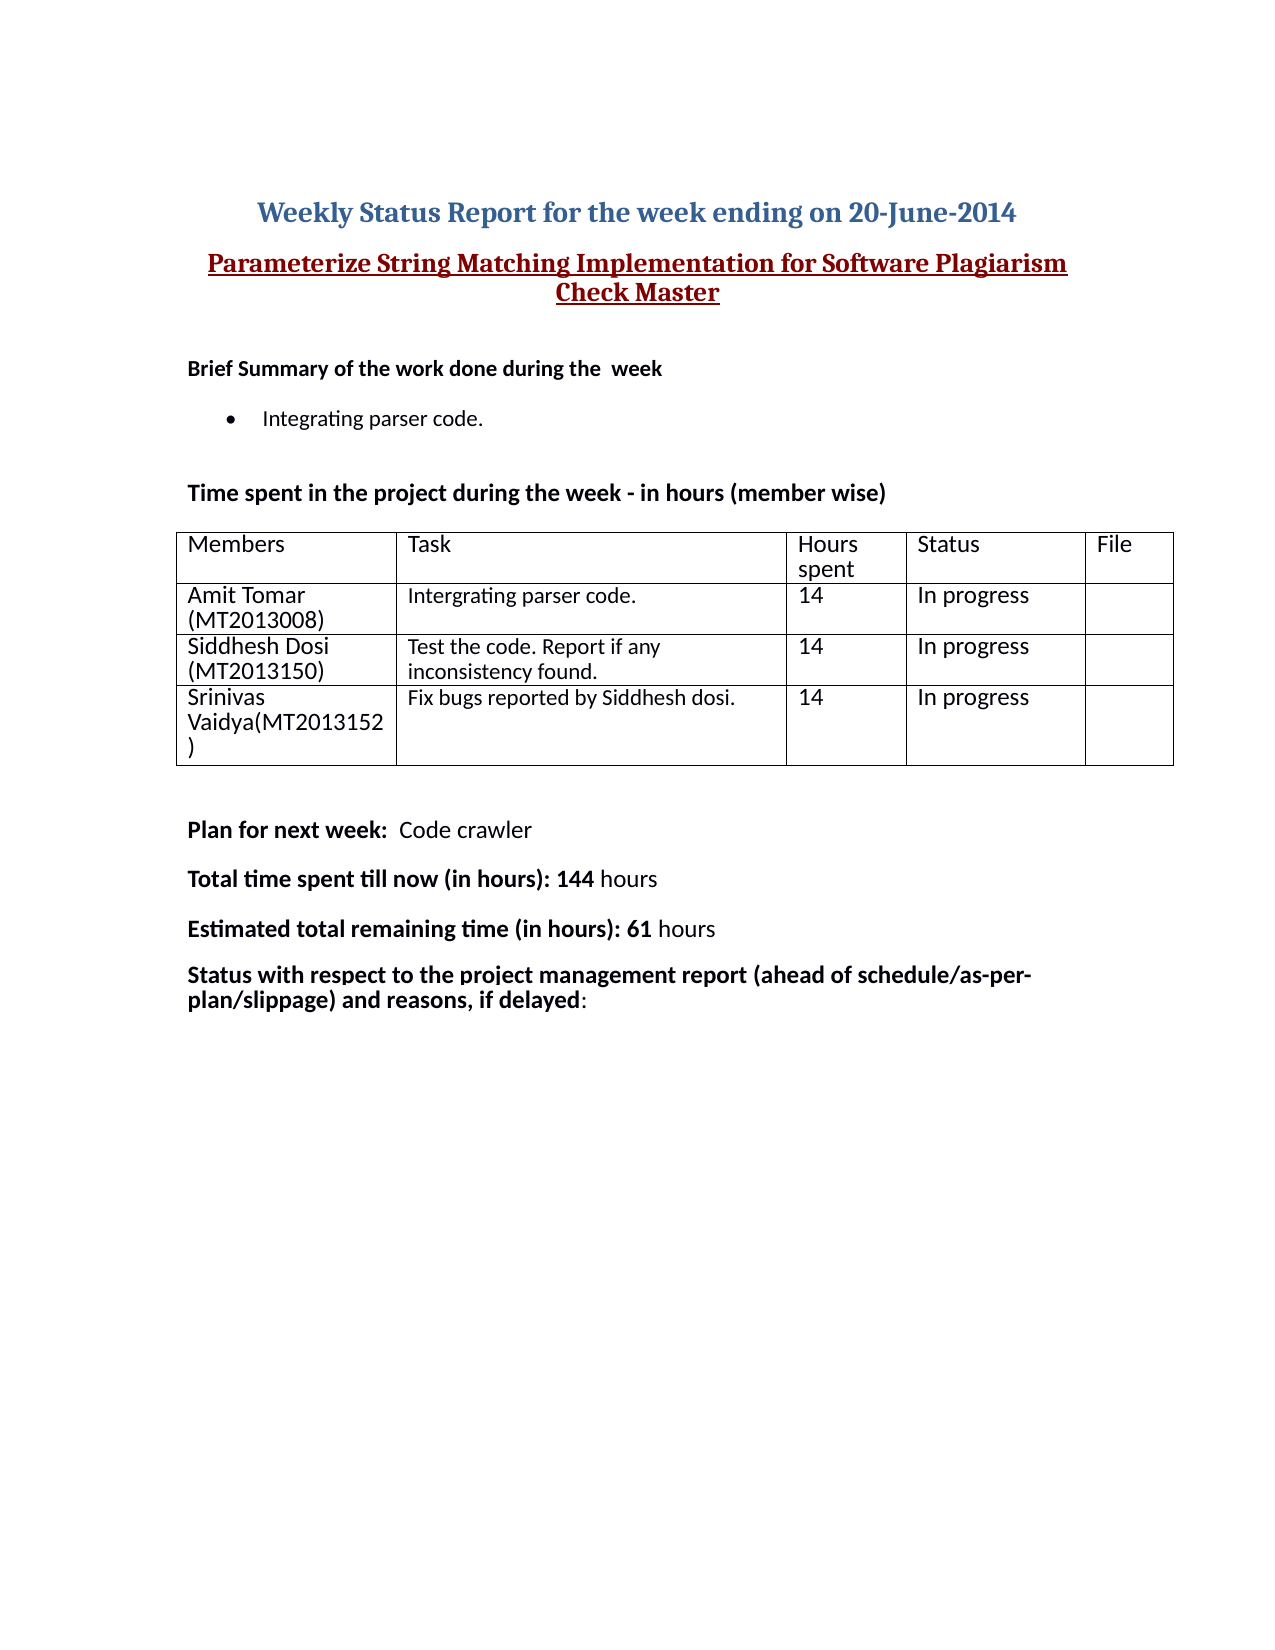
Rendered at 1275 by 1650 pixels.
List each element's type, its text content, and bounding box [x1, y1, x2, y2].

text Status with respect to the project management report (ahead of schedule/as-per-plan/slippage) and reasons, if delayed: [187, 964, 1087, 1014]
table_cell In progress [907, 635, 1085, 685]
table_header Task [397, 533, 786, 583]
table_cell Srinivas Vaidya(MT2013152) [177, 686, 396, 764]
table_cell [1086, 584, 1173, 634]
table_header Status [907, 533, 1085, 583]
table_cell [1086, 686, 1173, 764]
text Plan for next week: Code crawler [187, 815, 1087, 844]
table_cell Siddhesh Dosi (MT2013150) [177, 635, 396, 685]
list Integrating parser code. [225, 407, 1087, 432]
table_header Members [177, 533, 396, 583]
text Brief Summary of the work done during the week [187, 357, 1087, 382]
text Estimated total remaining time (in hours): 61 hours [187, 914, 1087, 943]
table_cell Intergrating parser code. [397, 584, 786, 634]
text Total time spent till now (in hours): 144 hours [187, 865, 1087, 893]
table_cell 14 [787, 686, 906, 764]
table_cell In progress [907, 584, 1085, 634]
table_cell Test the code. Report if any inconsistency found. [397, 635, 786, 685]
table_cell In progress [907, 686, 1085, 764]
table_header Hours spent [787, 533, 906, 583]
table_header File [1086, 533, 1173, 583]
text Parameterize String Matching Implementation for Software Plagiarism Check Master [187, 249, 1087, 307]
table_cell 14 [787, 635, 906, 685]
table_cell Amit Tomar (MT2013008) [177, 584, 396, 634]
table_cell Fix bugs reported by Siddhesh dosi. [397, 686, 786, 764]
text Time spent in the project during the week - in hours (member wise) [187, 482, 1087, 507]
table_cell [1086, 635, 1173, 685]
text Weekly Status Report for the week ending on 20-June-2014 [187, 200, 1087, 229]
table_cell 14 [787, 584, 906, 634]
